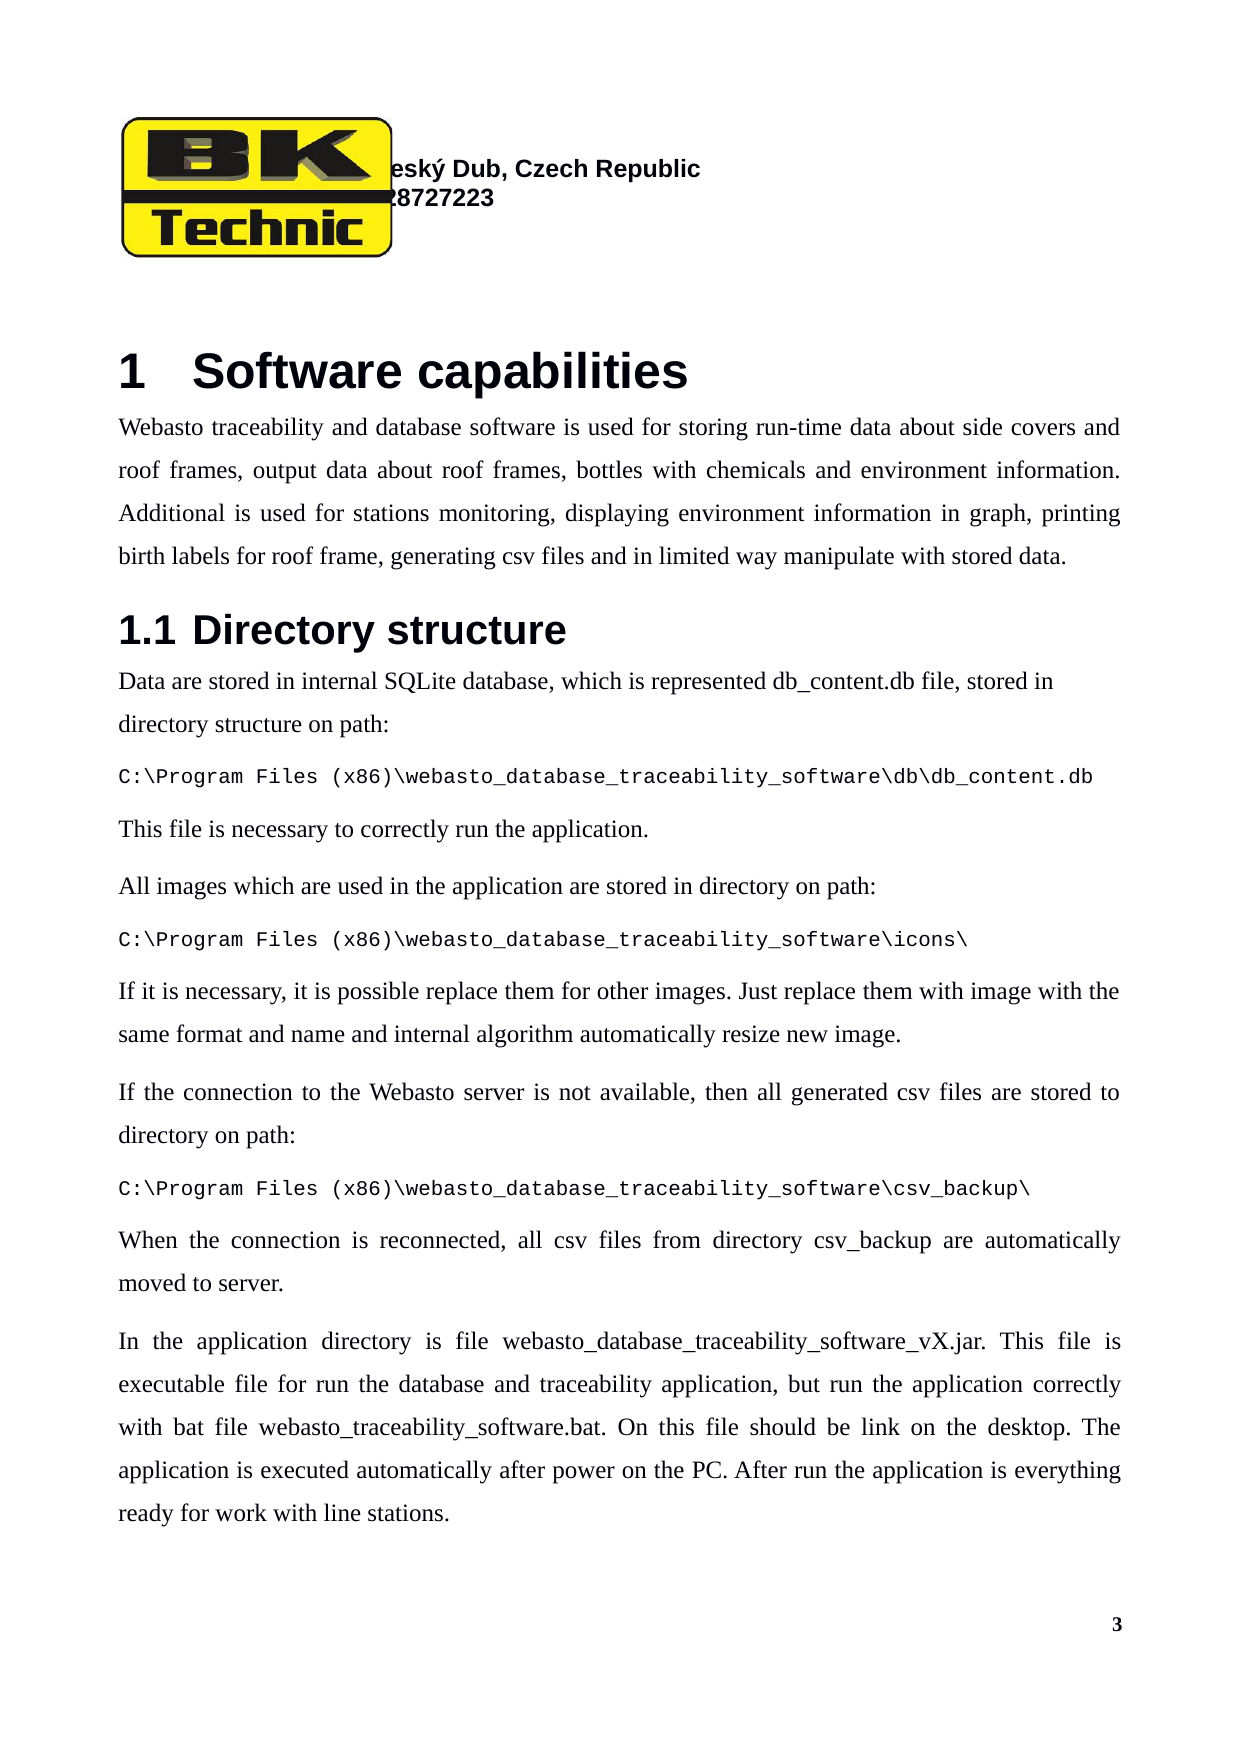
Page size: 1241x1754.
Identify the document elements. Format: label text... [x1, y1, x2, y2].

text C:\Program Files (x86)\webasto_database_traceability_software\icons\ [118, 929, 1122, 953]
text Webasto traceability and database software is used for storing run-time data about side covers and roof frames, output data about roof frames, bottles with chemicals and environment information. Additional is used for stations monitoring, displaying environment information in graph, printing birth labels for roof frame, generating csv files and in limited way manipulate with stored data. [118, 412, 1122, 570]
text All images which are used in the application are stored in directory on path: [118, 871, 1122, 900]
text If it is necessary, it is possible replace them for other images. Just replace them with image with the same format and name and internal algorithm automatically resize new image. [118, 976, 1122, 1048]
text When the connection is reconnected, all csv files from directory csv_backup are automatically moved to server. [118, 1225, 1122, 1297]
text C:\Program Files (x86)\webasto_database_traceability_software\csv_backup\ [118, 1178, 1122, 1202]
text This file is necessary to correctly run the application. [118, 814, 1122, 842]
picture [121, 117, 393, 258]
subtitle Directory structure [118, 605, 1122, 653]
subtitle Software capabilities [118, 342, 1122, 399]
text If the connection to the Webasto server is not available, then all generated csv files are stored to directory on path: [118, 1077, 1122, 1149]
text In the application directory is file webasto_database_traceability_software_vX.jar. This file is executable file for run the database and traceability application, but run the application correctly with bat file webasto_traceability_software.bat. On this file should be link on the desktop. The application is executed automatically after power on the PC. After run the application is everything ready for work with line stations. [118, 1326, 1122, 1527]
text C:\Program Files (x86)\webasto_database_traceability_software\db\db_content.db [118, 767, 1122, 790]
text Data are stored in internal SQLite database, which is represented db_content.db file, stored in directory structure on path: [118, 666, 1122, 738]
